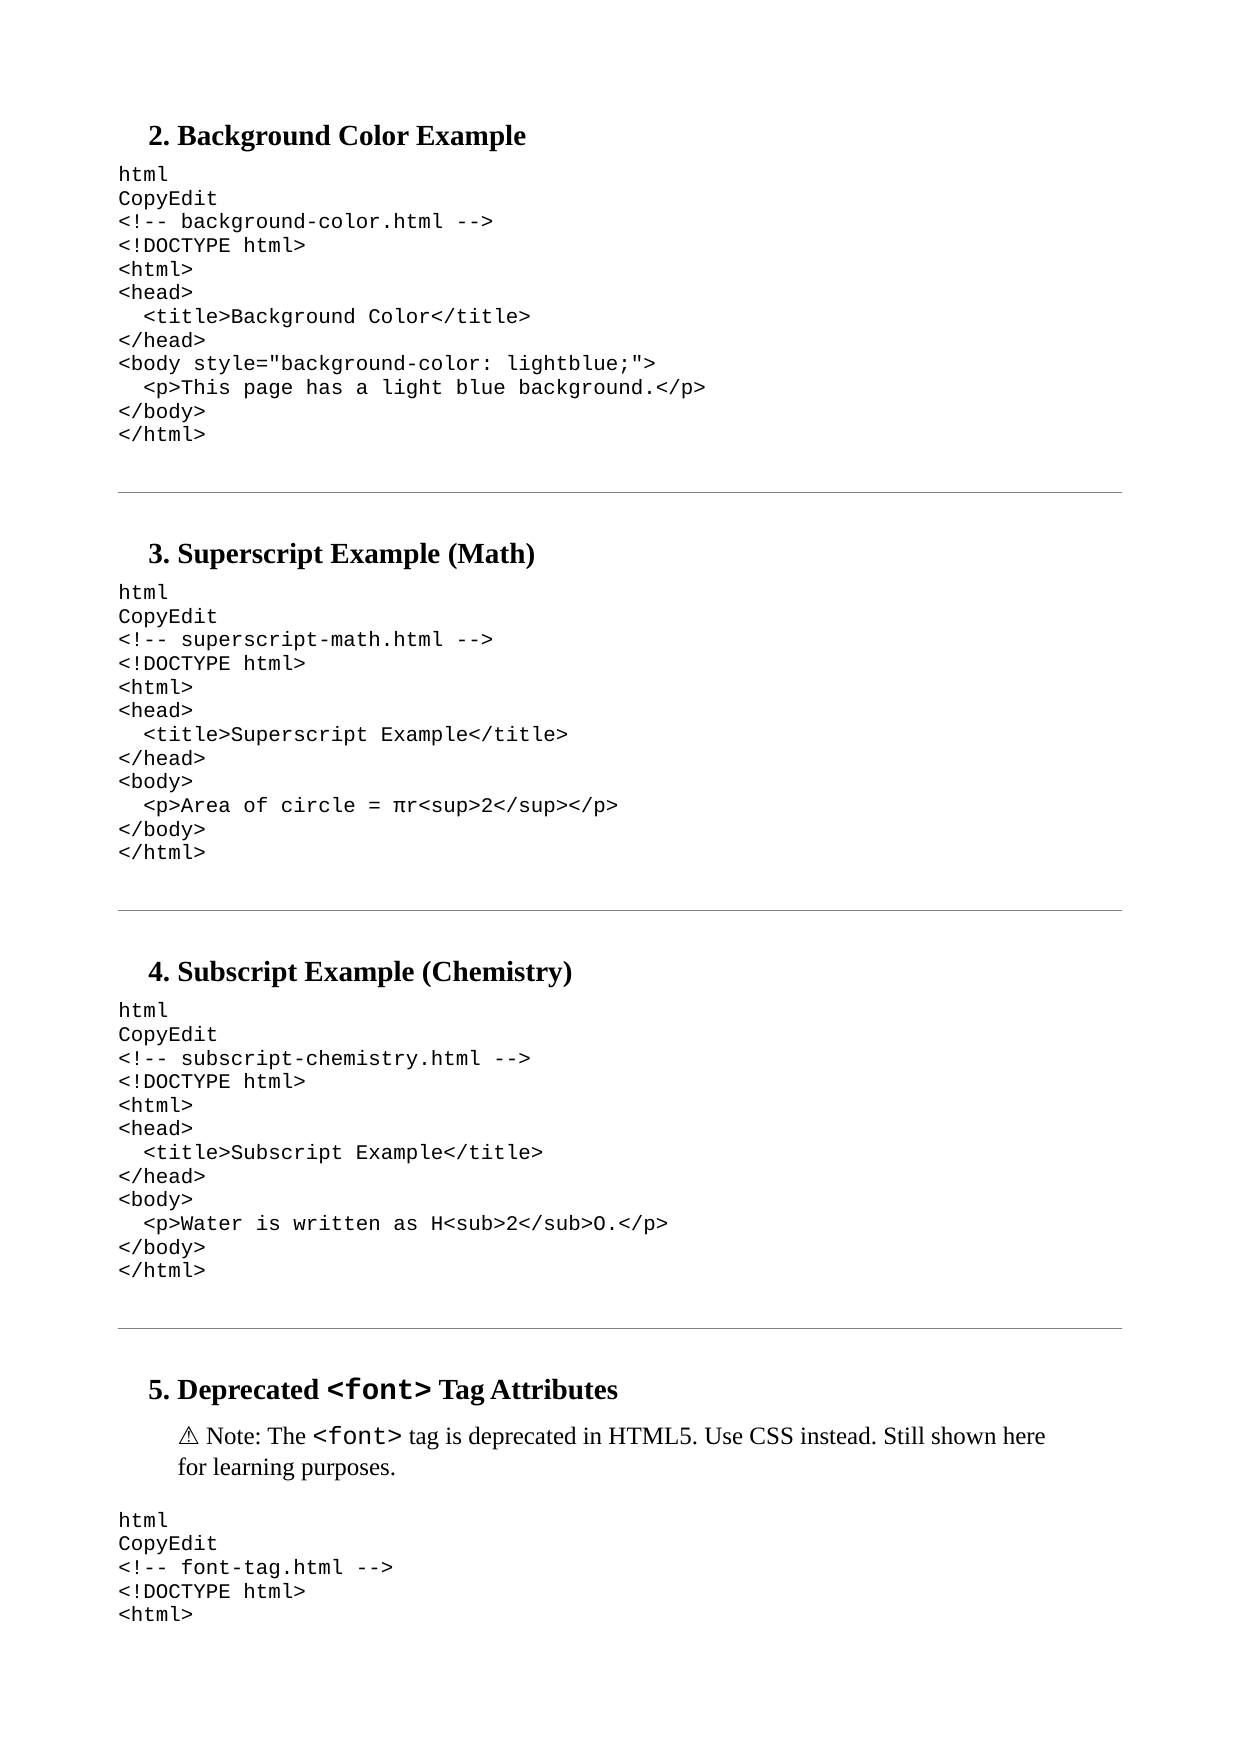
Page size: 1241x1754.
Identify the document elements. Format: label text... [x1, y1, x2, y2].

text </html> [118, 424, 1122, 448]
text <!DOCTYPE html> [118, 1071, 1122, 1095]
subtitle ✅ 2. Background Color Example [118, 118, 1122, 152]
text html [118, 582, 1122, 606]
text <head> [118, 1118, 1122, 1142]
text CopyEdit [118, 1533, 1122, 1557]
text CopyEdit [118, 606, 1122, 629]
subtitle ✅ 3. Superscript Example (Math) [118, 536, 1122, 570]
text <body style="background-color: lightblue;"> [118, 353, 1122, 377]
text <p>This page has a light blue background.</p> [118, 377, 1122, 401]
subtitle ✅ 4. Subscript Example (Chemistry) [118, 954, 1122, 988]
text </head> [118, 330, 1122, 353]
text <head> [118, 700, 1122, 724]
text <!-- font-tag.html --> [118, 1557, 1122, 1581]
text <head> [118, 282, 1122, 306]
text <!DOCTYPE html> [118, 653, 1122, 677]
text </body> [118, 401, 1122, 424]
text <!-- superscript-math.html --> [118, 629, 1122, 653]
text <p>Water is written as H<sub>2</sub>O.</p> [118, 1213, 1122, 1237]
subtitle ✅ 5. Deprecated <font> Tag Attributes [118, 1372, 1122, 1408]
text CopyEdit [118, 1024, 1122, 1047]
text html [118, 164, 1122, 188]
text <!-- subscript-chemistry.html --> [118, 1047, 1122, 1071]
text <body> [118, 1189, 1122, 1213]
text <title>Superscript Example</title> [118, 724, 1122, 748]
text </head> [118, 748, 1122, 771]
text </html> [118, 842, 1122, 866]
text <title>Background Color</title> [118, 306, 1122, 330]
text <p>Area of circle = πr<sup>2</sup></p> [118, 795, 1122, 819]
text CopyEdit [118, 188, 1122, 211]
text <html> [118, 1095, 1122, 1118]
text <html> [118, 677, 1122, 700]
text </head> [118, 1166, 1122, 1189]
text <html> [118, 259, 1122, 282]
text html [118, 1000, 1122, 1024]
text <!-- background-color.html --> [118, 211, 1122, 235]
text </html> [118, 1260, 1122, 1284]
text <body> [118, 771, 1122, 795]
text <!DOCTYPE html> [118, 235, 1122, 259]
text <html> [118, 1604, 1122, 1628]
text </body> [118, 819, 1122, 842]
text </body> [118, 1237, 1122, 1260]
text <!DOCTYPE html> [118, 1581, 1122, 1604]
text <title>Subscript Example</title> [118, 1142, 1122, 1166]
text html [118, 1510, 1122, 1533]
text ⚠️ Note: The <font> tag is deprecated in HTML5. Use CSS instead. Still shown here for learning purposes. [177, 1421, 1063, 1480]
